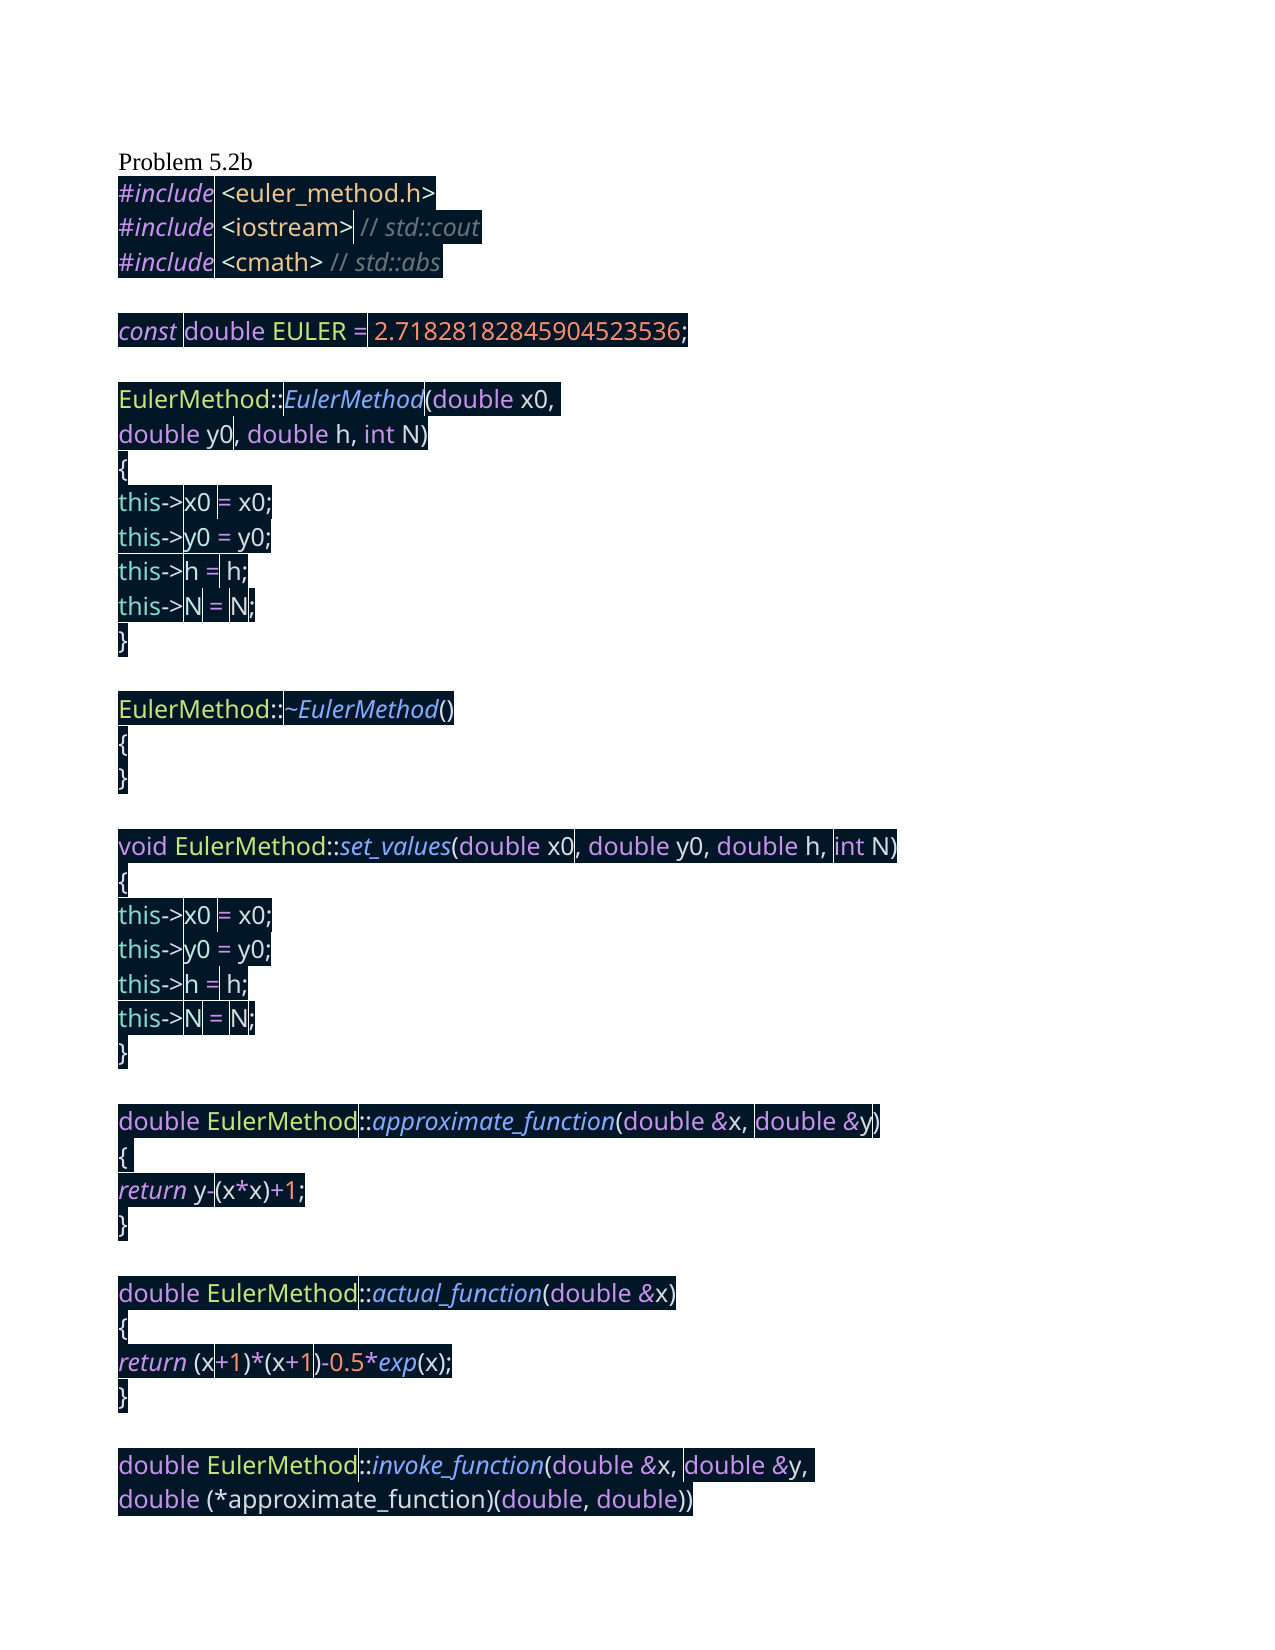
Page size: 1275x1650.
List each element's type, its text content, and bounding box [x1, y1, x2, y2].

text #include <euler_method.h> [118, 176, 1157, 210]
text const double EULER = 2.71828182845904523536; [118, 313, 1157, 347]
text Problem 5.2b [118, 147, 1157, 176]
text EulerMethod::~EulerMethod() [118, 691, 1157, 725]
text { [118, 1310, 1157, 1344]
text { [118, 450, 1157, 485]
text double EulerMethod::approximate_function(double &x, double &y) [118, 1103, 1157, 1138]
text this->h = h; [118, 553, 1157, 588]
text this->N = N; [118, 1000, 1157, 1035]
text return (x+1)*(x+1)-0.5*exp(x); [118, 1344, 1157, 1378]
text #include <cmath> // std::abs [118, 244, 1157, 278]
text this->N = N; [118, 588, 1157, 622]
text { [118, 1138, 1157, 1172]
text this->y0 = y0; [118, 519, 1157, 553]
text } [118, 1378, 1157, 1413]
text } [118, 1035, 1157, 1069]
text this->x0 = x0; [118, 485, 1157, 519]
text double EulerMethod::actual_function(double &x) [118, 1275, 1157, 1310]
text } [118, 760, 1157, 794]
text } [118, 1207, 1157, 1241]
text double y0, double h, int N) [118, 416, 1157, 450]
text this->h = h; [118, 966, 1157, 1000]
text } [118, 622, 1157, 657]
text double EulerMethod::invoke_function(double &x, double &y, [118, 1447, 1157, 1482]
text void EulerMethod::set_values(double x0, double y0, double h, int N) [118, 828, 1157, 863]
text this->y0 = y0; [118, 932, 1157, 966]
text EulerMethod::EulerMethod(double x0, [118, 382, 1157, 416]
text this->x0 = x0; [118, 897, 1157, 932]
text double (*approximate_function)(double, double)) [118, 1482, 1157, 1516]
text return y-(x*x)+1; [118, 1172, 1157, 1207]
text { [118, 863, 1157, 897]
text { [118, 725, 1157, 760]
text #include <iostream> // std::cout [118, 210, 1157, 244]
